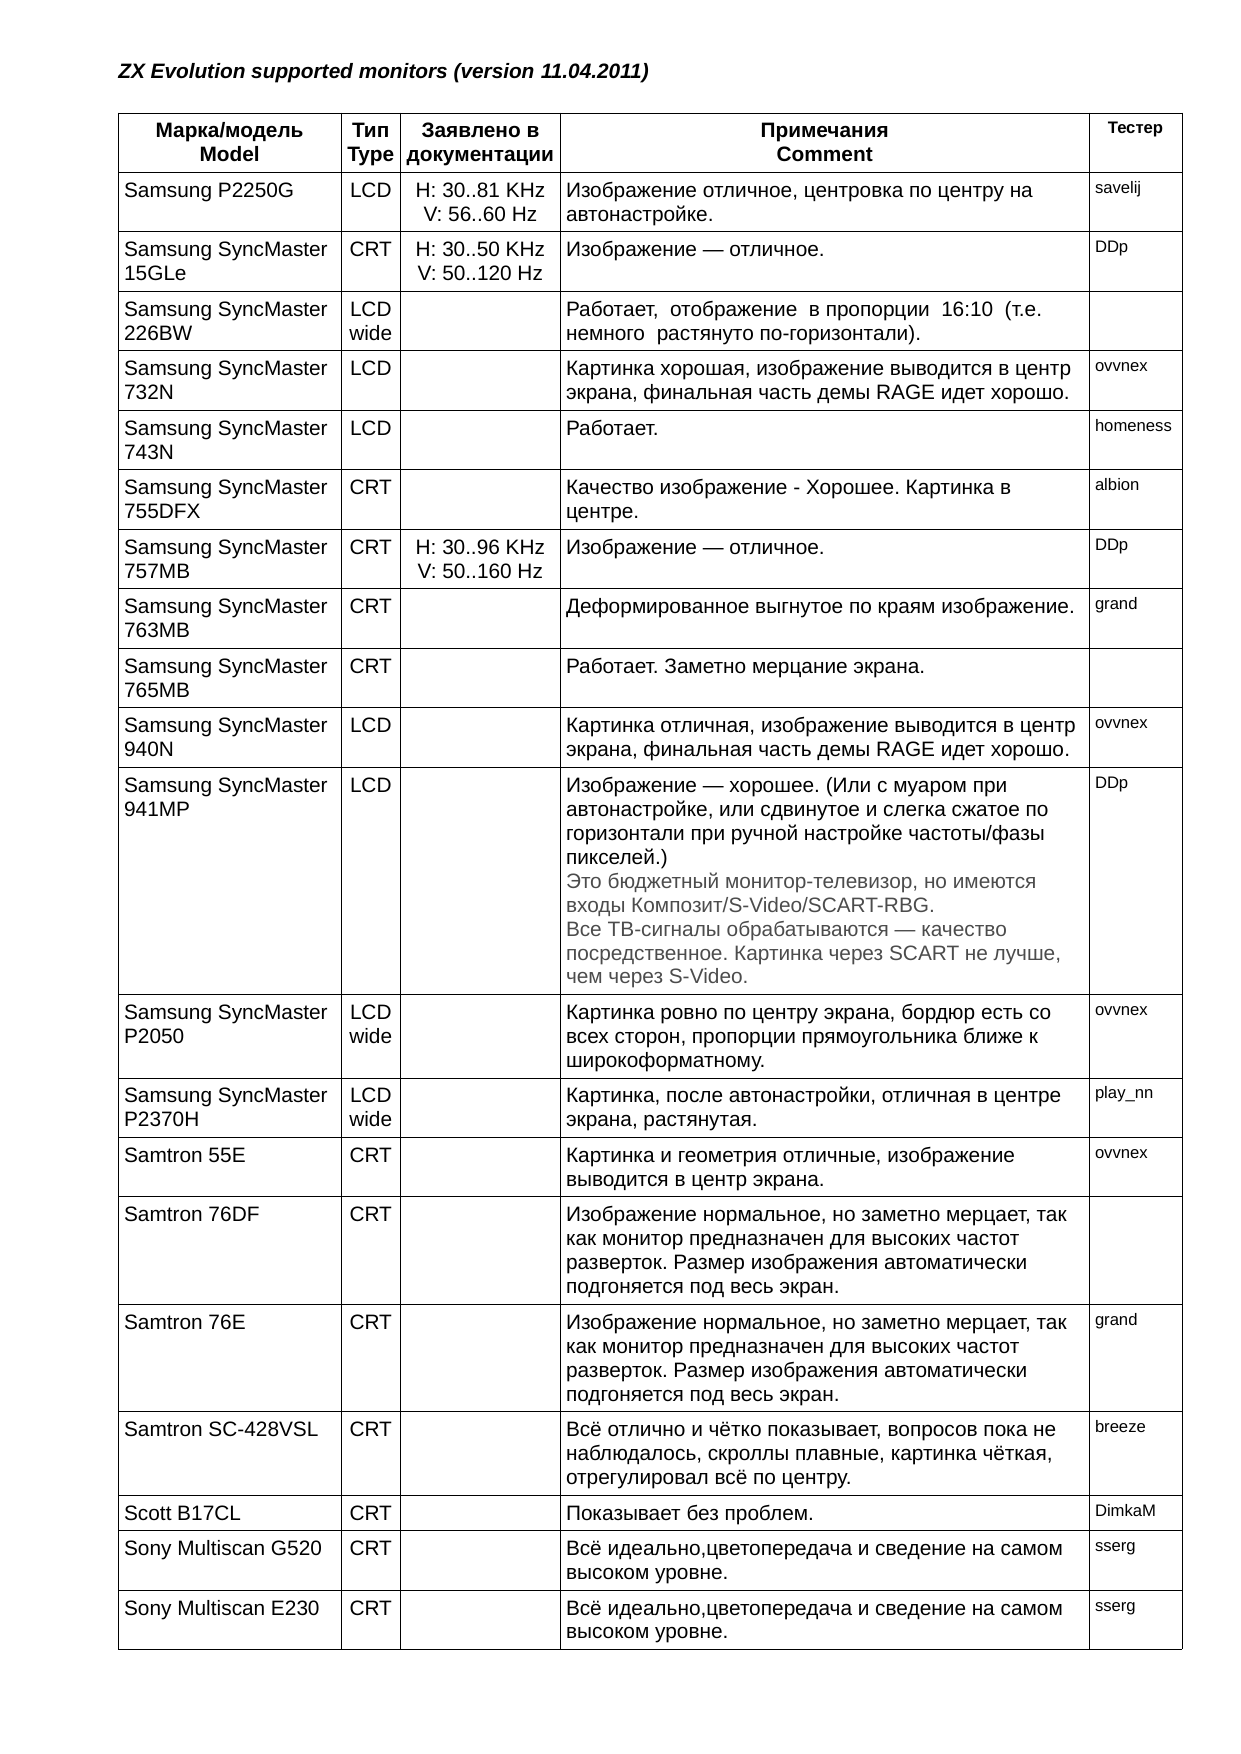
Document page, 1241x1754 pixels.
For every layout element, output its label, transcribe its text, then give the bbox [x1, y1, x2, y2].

table_cell [401, 649, 560, 707]
table_cell ovvnex [1090, 708, 1182, 767]
table_cell Samtron 76E [119, 1305, 341, 1411]
table_cell DDp [1090, 768, 1182, 994]
table_cell Работает, отображение в пропорции 16:10 (т.е. немного растянуто по-горизонтали). [561, 292, 1089, 350]
table_cell homeness [1090, 411, 1182, 469]
table_cell Samsung SyncMaster 941MP [119, 768, 341, 994]
table_cell Работает. [561, 411, 1089, 469]
table_cell CRT [342, 649, 400, 707]
table_cell Изображение — отличное. [561, 232, 1089, 291]
table_cell DDp [1090, 530, 1182, 588]
table_cell savelij [1090, 173, 1182, 231]
table_cell [401, 708, 560, 767]
table_cell [401, 995, 560, 1077]
table_cell Показывает без проблем. [561, 1496, 1089, 1530]
table_cell Изображение — отличное. [561, 530, 1089, 588]
table_cell LCD wide [342, 1079, 400, 1137]
table_cell Samtron 55E [119, 1138, 341, 1196]
table_cell ovvnex [1090, 995, 1182, 1077]
table_cell [401, 768, 560, 994]
table_cell Samtron SC-428VSL [119, 1412, 341, 1494]
table_cell Samsung SyncMaster 15GLe [119, 232, 341, 291]
table_cell Samsung SyncMaster 732N [119, 351, 341, 410]
table_cell DimkaM [1090, 1496, 1182, 1530]
table_cell breeze [1090, 1412, 1182, 1494]
table_cell Картинка отличная, изображение выводится в центр экрана, финальная часть демы RAGE идет хорошо. [561, 708, 1089, 767]
table_cell sserg [1090, 1591, 1182, 1649]
table_cell Деформированное выгнутое по краям изображение. [561, 589, 1089, 648]
table_cell Изображение нормальное, но заметно мерцает, так как монитор предназначен для высоких частот разверток. Размер изображения автоматически подгоняется под весь экран. [561, 1197, 1089, 1304]
table_cell Картинка ровно по центру экрана, бордюр есть со всех сторон, пропорции прямоугольника ближе к широкоформатному. [561, 995, 1089, 1077]
table_cell Sony Multiscan E230 [119, 1591, 341, 1649]
table_cell H: 30..81 KHz V: 56..60 Hz [401, 173, 560, 231]
table_cell CRT [342, 470, 400, 529]
table_cell play_nn [1090, 1079, 1182, 1137]
table_cell CRT [342, 1305, 400, 1411]
table_cell Картинка, после автонастройки, отличная в центре экрана, растянутая. [561, 1079, 1089, 1137]
table_cell grand [1090, 589, 1182, 648]
table_cell [401, 351, 560, 410]
table_cell [401, 1531, 560, 1589]
table_header Марка/модель Model [119, 114, 341, 172]
table_cell [401, 1591, 560, 1649]
table_cell DDp [1090, 232, 1182, 291]
table_cell CRT [342, 1197, 400, 1304]
table_cell Работает. Заметно мерцание экрана. [561, 649, 1089, 707]
table_cell Samtron 76DF [119, 1197, 341, 1304]
table_cell [1090, 649, 1182, 707]
table_cell grand [1090, 1305, 1182, 1411]
table_cell Samsung SyncMaster P2370H [119, 1079, 341, 1137]
table_cell CRT [342, 530, 400, 588]
table_cell [401, 470, 560, 529]
table_cell LCD wide [342, 292, 400, 350]
table_cell ovvnex [1090, 351, 1182, 410]
table_header Примечания Comment [561, 114, 1089, 172]
table_cell Изображение нормальное, но заметно мерцает, так как монитор предназначен для высоких частот разверток. Размер изображения автоматически подгоняется под весь экран. [561, 1305, 1089, 1411]
table_cell [401, 1496, 560, 1530]
table_cell Samsung SyncMaster 757MB [119, 530, 341, 588]
table_cell [401, 1412, 560, 1494]
table_cell Качество изображение - Хорошее. Картинка в центре. [561, 470, 1089, 529]
table_cell Samsung SyncMaster 743N [119, 411, 341, 469]
table_cell Samsung SyncMaster 755DFX [119, 470, 341, 529]
table_cell H: 30..96 KHz V: 50..160 Hz [401, 530, 560, 588]
table_cell CRT [342, 1531, 400, 1589]
table_cell CRT [342, 232, 400, 291]
table_cell LCD wide [342, 995, 400, 1077]
table_cell CRT [342, 1138, 400, 1196]
table_cell [1090, 1197, 1182, 1304]
table_cell [401, 411, 560, 469]
table_cell Samsung SyncMaster 940N [119, 708, 341, 767]
table_cell CRT [342, 1496, 400, 1530]
table_cell sserg [1090, 1531, 1182, 1589]
table_cell LCD [342, 768, 400, 994]
table_cell Изображение — хорошее. (Или с муаром при автонастройке, или сдвинутое и слегка сжатое по горизонтали при ручной настройке частоты/фазы пикселей.) Это бюджетный монитор-телевизор, но имеются входы Композит/S-Video/SCART-RBG. Все ТВ-сигналы обрабатываются — качество посредственное. Картинка через SCART не лучше, чем через S-Video. [561, 768, 1089, 994]
table_cell LCD [342, 708, 400, 767]
table_cell CRT [342, 1412, 400, 1494]
table_cell Samsung P2250G [119, 173, 341, 231]
table_header Тип Type [342, 114, 400, 172]
table_cell CRT [342, 1591, 400, 1649]
table_cell Sony Multiscan G520 [119, 1531, 341, 1589]
table_cell Картинка хорошая, изображение выводится в центр экрана, финальная часть демы RAGE идет хорошо. [561, 351, 1089, 410]
table_cell H: 30..50 KHz V: 50..120 Hz [401, 232, 560, 291]
table_cell Samsung SyncMaster P2050 [119, 995, 341, 1077]
table_cell Картинка и геометрия отличные, изображение выводится в центр экрана. [561, 1138, 1089, 1196]
table_cell LCD [342, 173, 400, 231]
table_cell [401, 1305, 560, 1411]
table_cell Scott B17CL [119, 1496, 341, 1530]
table_cell CRT [342, 589, 400, 648]
table_cell LCD [342, 411, 400, 469]
table_header Заявлено в документации [401, 114, 560, 172]
table_header Тестер [1090, 114, 1182, 172]
table_cell [401, 1197, 560, 1304]
table_cell [401, 1079, 560, 1137]
table_cell Всё идеально,цветопередача и сведение на самом высоком уровне. [561, 1591, 1089, 1649]
table_cell Samsung SyncMaster 765MB [119, 649, 341, 707]
table_cell [401, 1138, 560, 1196]
table_cell albion [1090, 470, 1182, 529]
table_cell Всё идеально,цветопередача и сведение на самом высоком уровне. [561, 1531, 1089, 1589]
table_cell Всё отлично и чётко показывает, вопросов пока не наблюдалось, скроллы плавные, картинка чёткая, отрегулировал всё по центру. [561, 1412, 1089, 1494]
table_cell [1090, 292, 1182, 350]
table_cell [401, 292, 560, 350]
table_cell ovvnex [1090, 1138, 1182, 1196]
table_cell LCD [342, 351, 400, 410]
table_cell Изображение отличное, центровка по центру на автонастройке. [561, 173, 1089, 231]
table_cell [401, 589, 560, 648]
table_cell Samsung SyncMaster 763MB [119, 589, 341, 648]
table_cell Samsung SyncMaster 226BW [119, 292, 341, 350]
